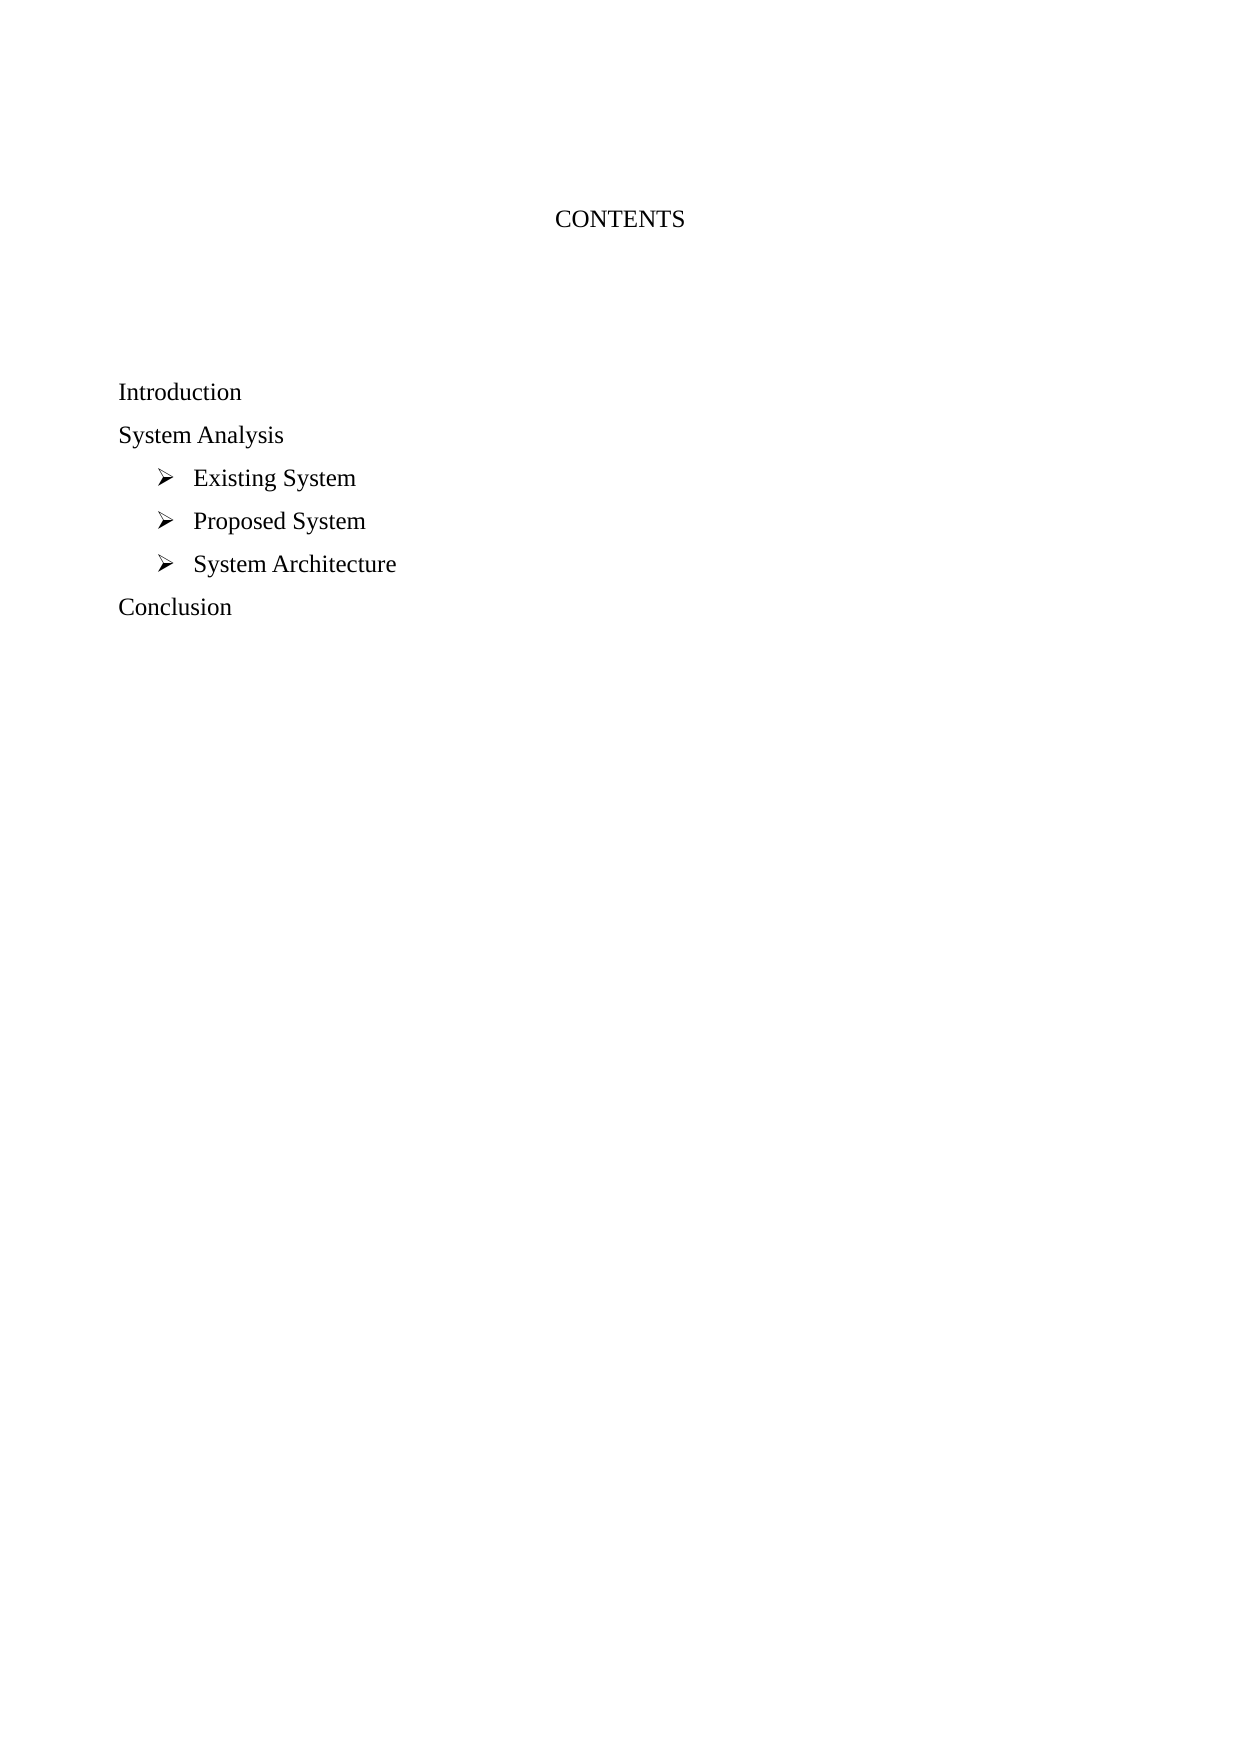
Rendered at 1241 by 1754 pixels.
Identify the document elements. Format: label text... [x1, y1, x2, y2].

text Conclusion [118, 592, 1122, 621]
list Existing System [156, 463, 1122, 492]
text Introduction [118, 377, 1122, 406]
text System Analysis [118, 420, 1122, 449]
list System Architecture [156, 549, 1122, 578]
list Proposed System [156, 506, 1122, 535]
text CONTENTS [118, 204, 1122, 233]
